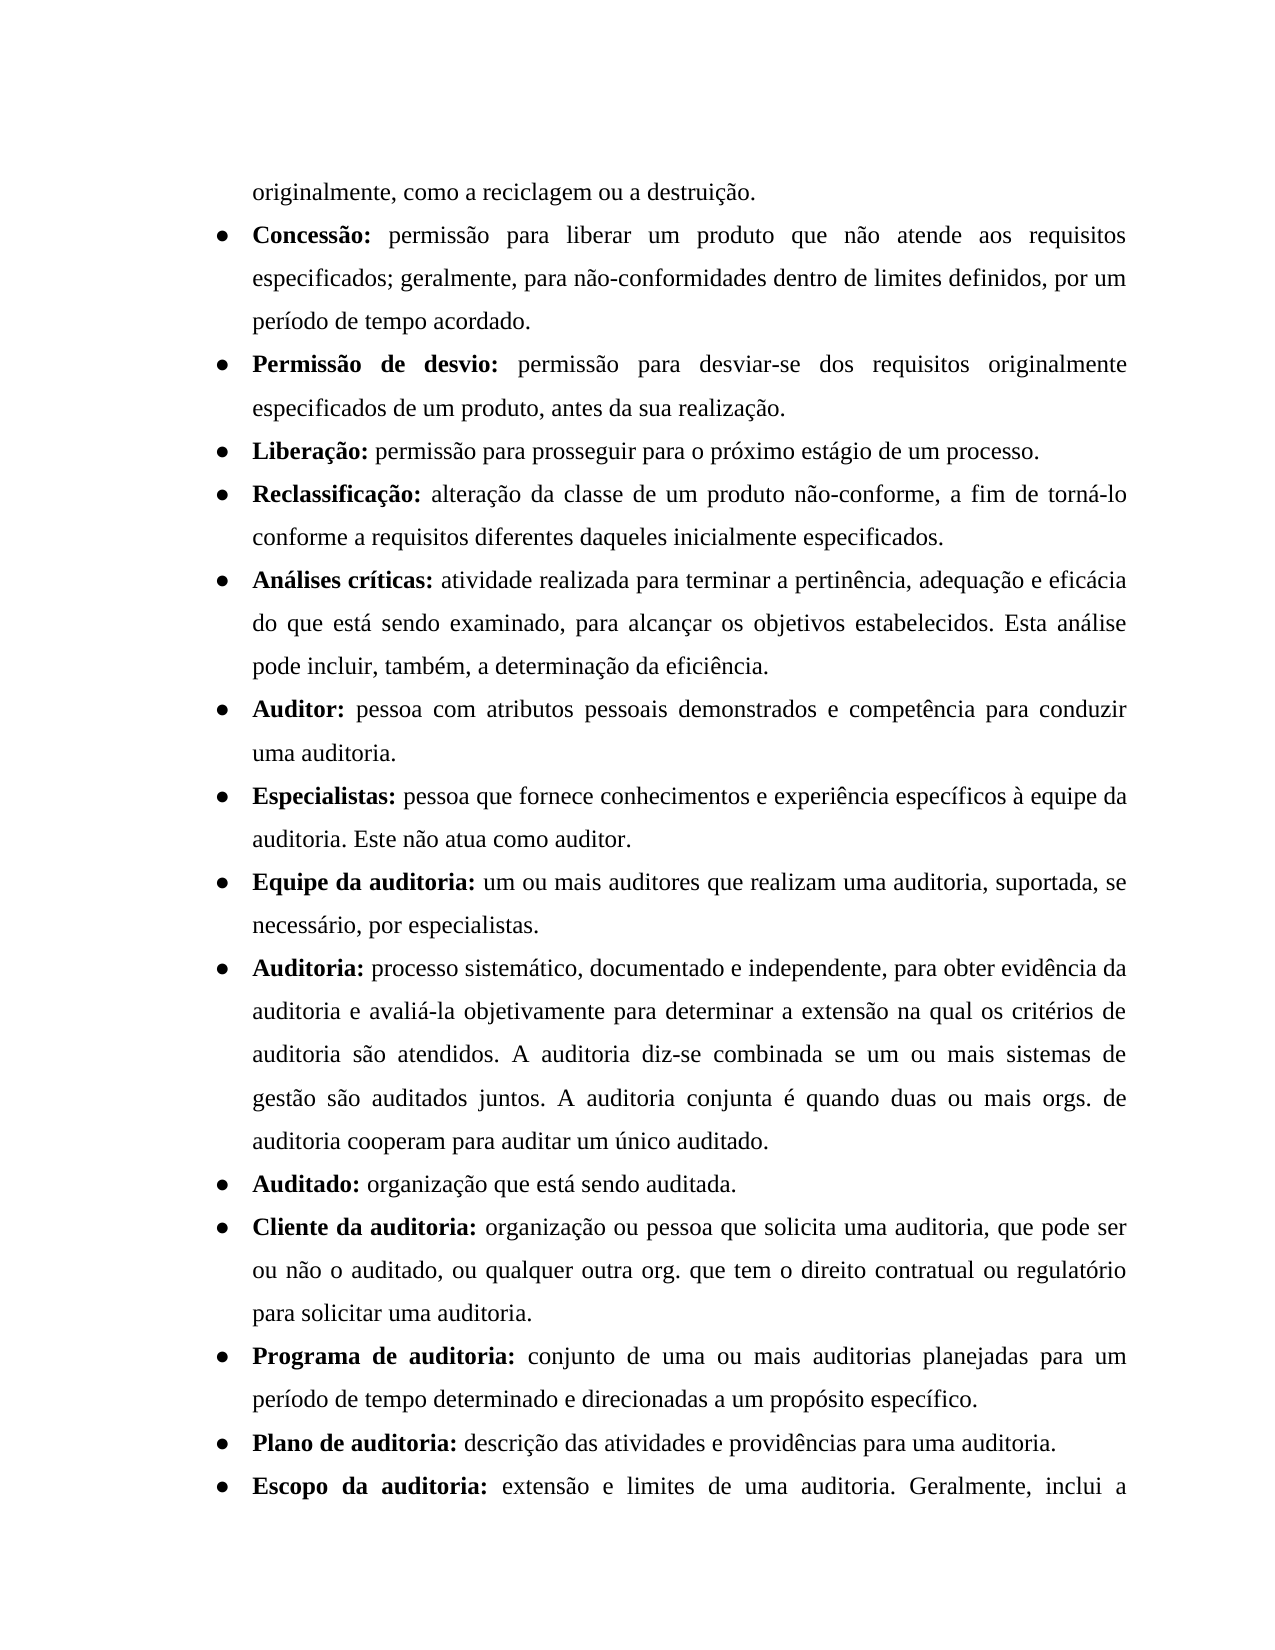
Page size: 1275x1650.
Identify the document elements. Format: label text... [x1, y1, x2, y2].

list Auditor: pessoa com atributos pessoais demonstrados e competência para conduzir uma auditoria. [214, 694, 1127, 766]
list Reclassificação: alteração da classe de um produto não-conforme, a fim de torná-lo conforme a requisitos diferentes daqueles inicialmente especificados. [214, 479, 1127, 551]
list Escopo da auditoria: extensão e limites de uma auditoria. Geralmente, inclui a [214, 1471, 1127, 1499]
list Concessão: permissão para liberar um produto que não atende aos requisitos especificados; geralmente, para não-conformidades dentro de limites definidos, por um período de tempo acordado. [214, 220, 1127, 335]
list Auditoria: processo sistemático, documentado e independente, para obter evidência da auditoria e avaliá-la objetivamente para determinar a extensão na qual os critérios de auditoria são atendidos. A auditoria diz-se combinada se um ou mais sistemas de gestão são auditados juntos. A auditoria conjunta é quando duas ou mais orgs. de auditoria cooperam para auditar um único auditado. [214, 953, 1127, 1154]
list Especialistas: pessoa que fornece conhecimentos e experiência específicos à equipe da auditoria. Este não atua como auditor. [214, 781, 1127, 853]
list originalmente, como a reciclagem ou a destruição. [214, 177, 1127, 206]
list Equipe da auditoria: um ou mais auditores que realizam uma auditoria, suportada, se necessário, por especialistas. [214, 867, 1127, 939]
list Programa de auditoria: conjunto de uma ou mais auditorias planejadas para um período de tempo determinado e direcionadas a um propósito específico. [214, 1341, 1127, 1413]
list Cliente da auditoria: organização ou pessoa que solicita uma auditoria, que pode ser ou não o auditado, ou qualquer outra org. que tem o direito contratual ou regulatório para solicitar uma auditoria. [214, 1212, 1127, 1327]
list Liberação: permissão para prosseguir para o próximo estágio de um processo. [214, 436, 1127, 464]
list Permissão de desvio: permissão para desviar-se dos requisitos originalmente especificados de um produto, antes da sua realização. [214, 349, 1127, 421]
list Auditado: organização que está sendo auditada. [214, 1169, 1127, 1198]
list Análises críticas: atividade realizada para terminar a pertinência, adequação e eficácia do que está sendo examinado, para alcançar os objetivos estabelecidos. Esta análise pode incluir, também, a determinação da eficiência. [214, 565, 1127, 680]
list Plano de auditoria: descrição das atividades e providências para uma auditoria. [214, 1428, 1127, 1456]
